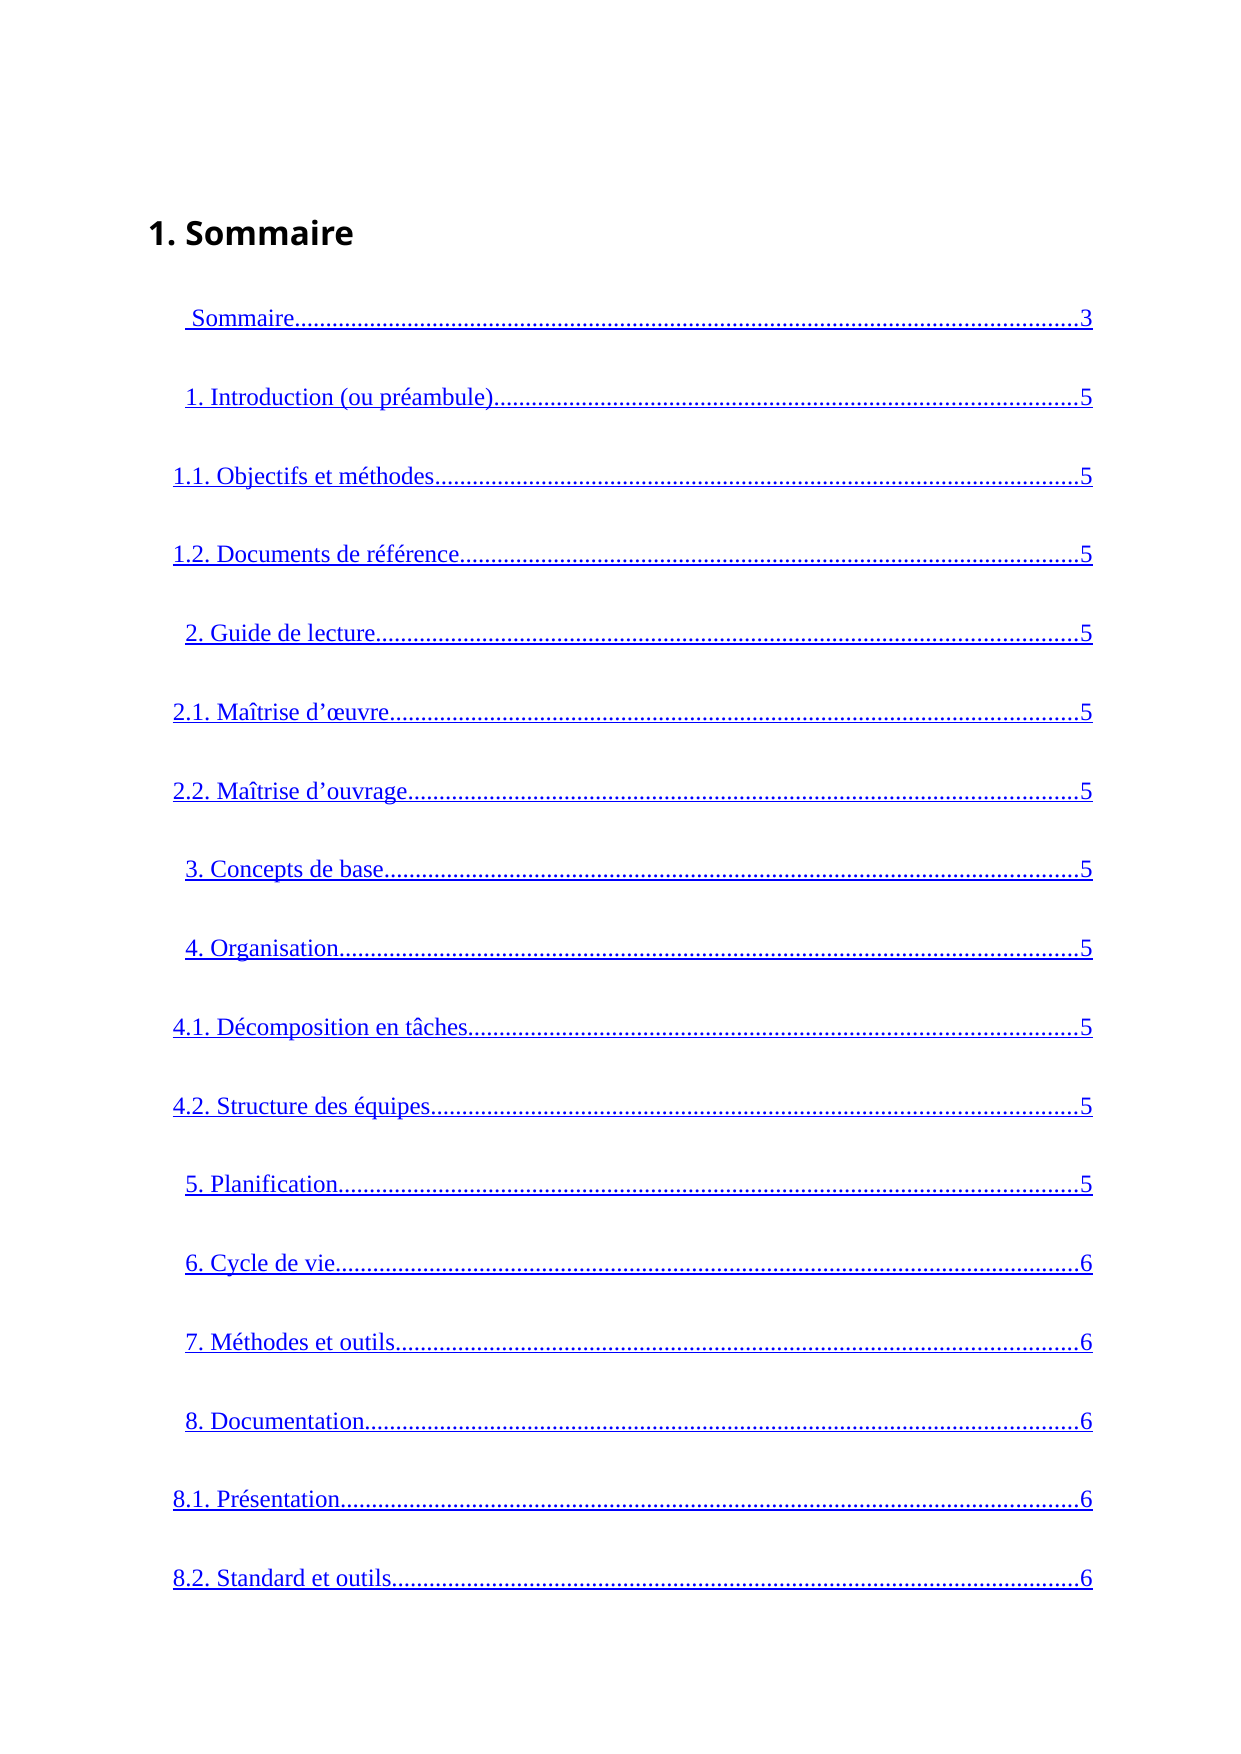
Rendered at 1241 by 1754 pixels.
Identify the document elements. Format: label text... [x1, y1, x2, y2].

text 8. Documentation 6 [148, 1406, 1092, 1434]
text 1. Introduction (ou préambule) 5 [148, 382, 1092, 411]
text 6. Cycle de vie 6 [148, 1248, 1092, 1277]
text 5. Planification 5 [148, 1169, 1092, 1198]
text 1.2. Documents de référence 5 [173, 539, 1092, 564]
text 4. Organisation 5 [148, 933, 1092, 962]
subtitle Sommaire [148, 210, 1092, 256]
text 8.2. Standard et outils 6 [173, 1563, 1092, 1588]
text 4.2. Structure des équipes 5 [173, 1091, 1092, 1116]
text 4.1. Décomposition en tâches 5 [173, 1012, 1092, 1037]
text 2.1. Maîtrise d’œuvre 5 [173, 697, 1092, 722]
text Sommaire 3 [148, 303, 1092, 332]
text 8.1. Présentation 6 [173, 1484, 1092, 1509]
text 2. Guide de lecture 5 [148, 618, 1092, 647]
text 1.1. Objectifs et méthodes 5 [173, 461, 1092, 486]
text 3. Concepts de base 5 [148, 854, 1092, 883]
text 7. Méthodes et outils 6 [148, 1327, 1092, 1356]
text 2.2. Maîtrise d’ouvrage 5 [173, 776, 1092, 801]
